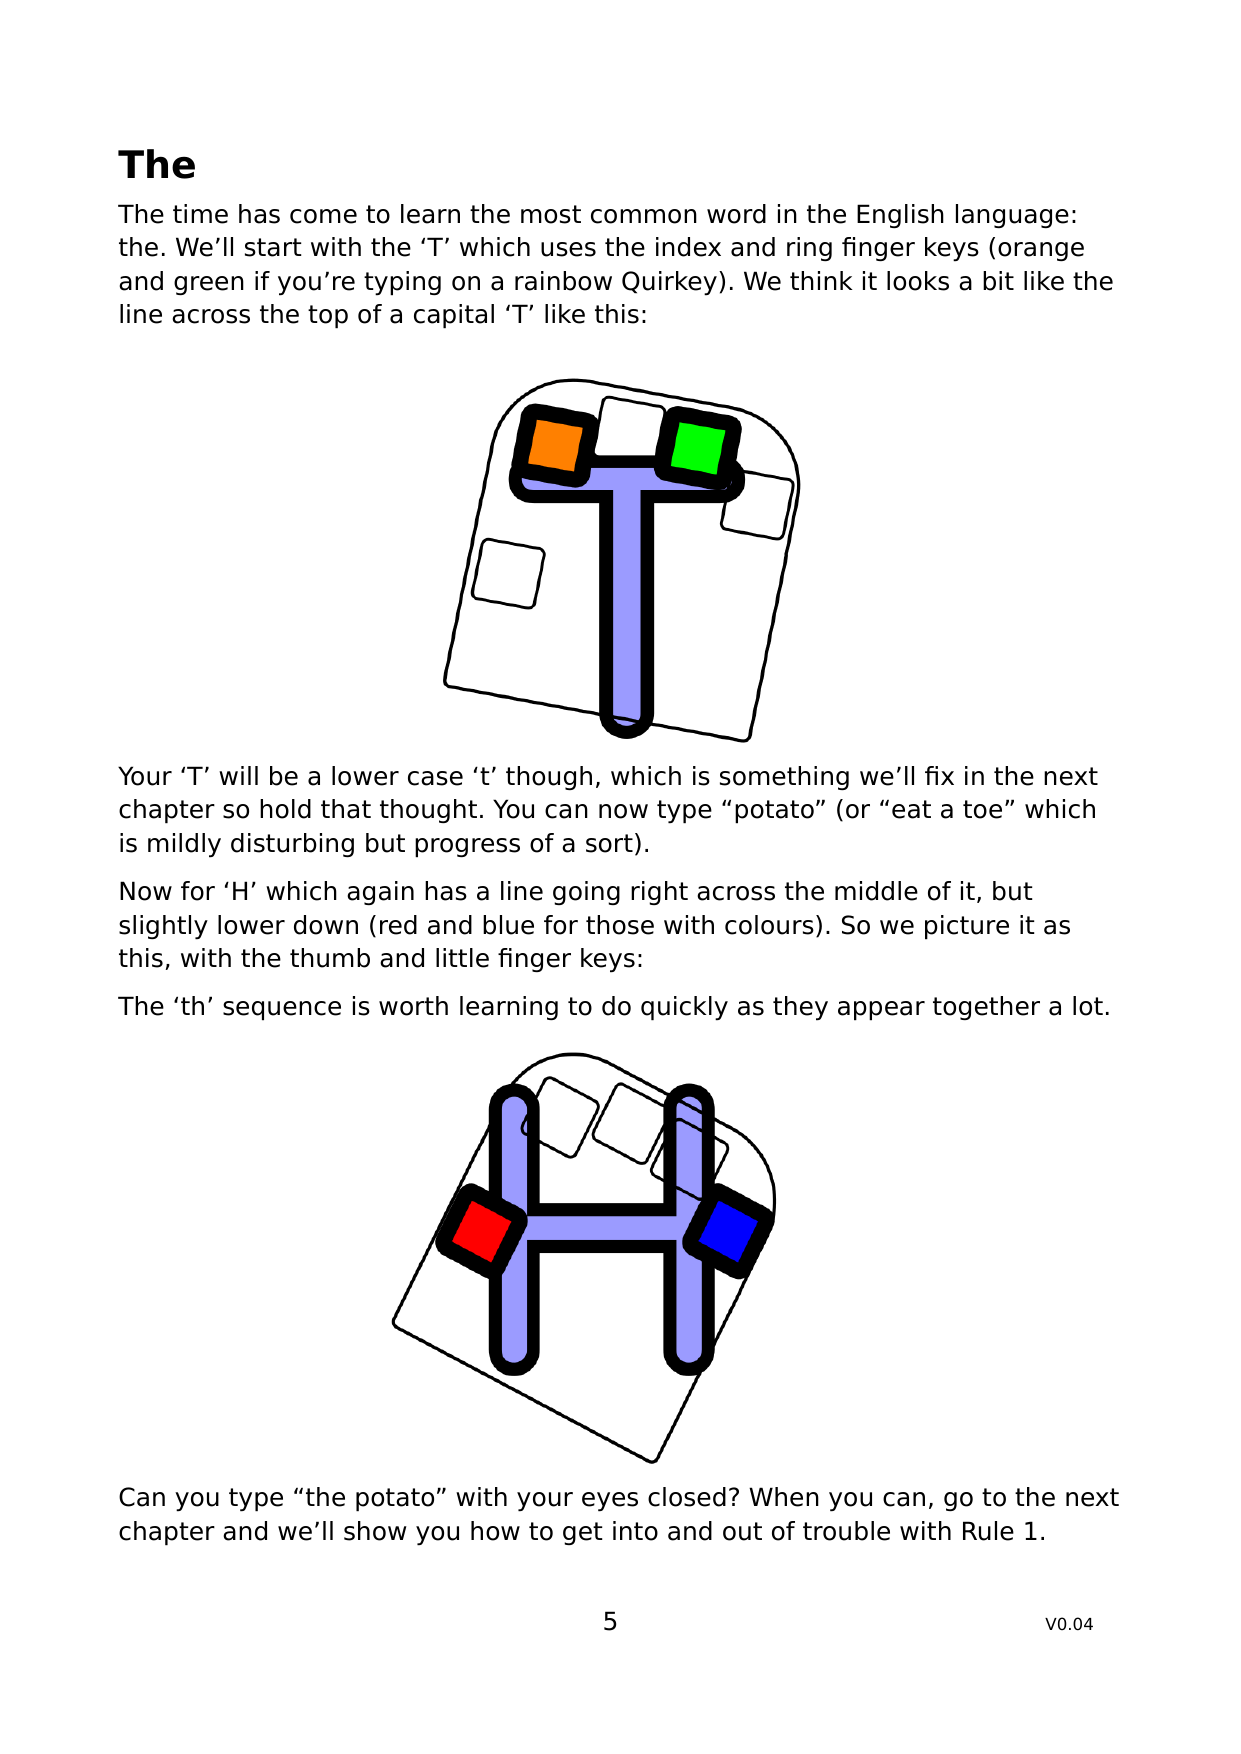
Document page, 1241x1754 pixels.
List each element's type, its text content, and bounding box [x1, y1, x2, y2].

text The time has come to learn the most common word in the English language: the. We’ll start with the ‘T’ which uses the index and ring finger keys (orange and green if you’re typing on a rainbow Quirkey). We think it looks a bit like the line across the top of a capital ‘T’ like this: [118, 200, 1122, 329]
picture [432, 348, 808, 758]
picture [360, 1027, 791, 1484]
text Your ‘T’ will be a lower case ‘t’ though, which is something we’ll fix in the next chapter so hold that thought. You can now type “potato” (or “eat a toe” which is mildly disturbing but progress of a sort). [118, 348, 1122, 858]
text Now for ‘H’ which again has a line going right across the middle of it, but slightly lower down (red and blue for those with colours). So we picture it as this, with the thumb and little finger keys: [118, 877, 1122, 973]
text The ‘th’ sequence is worth learning to do quickly as they appear together a lot. Can you type “the potato” with your eyes closed? When you can, go to the next chapter and we’ll show you how to get into and out of trouble with Rule 1. [118, 992, 1122, 1546]
subtitle The [118, 143, 1122, 187]
